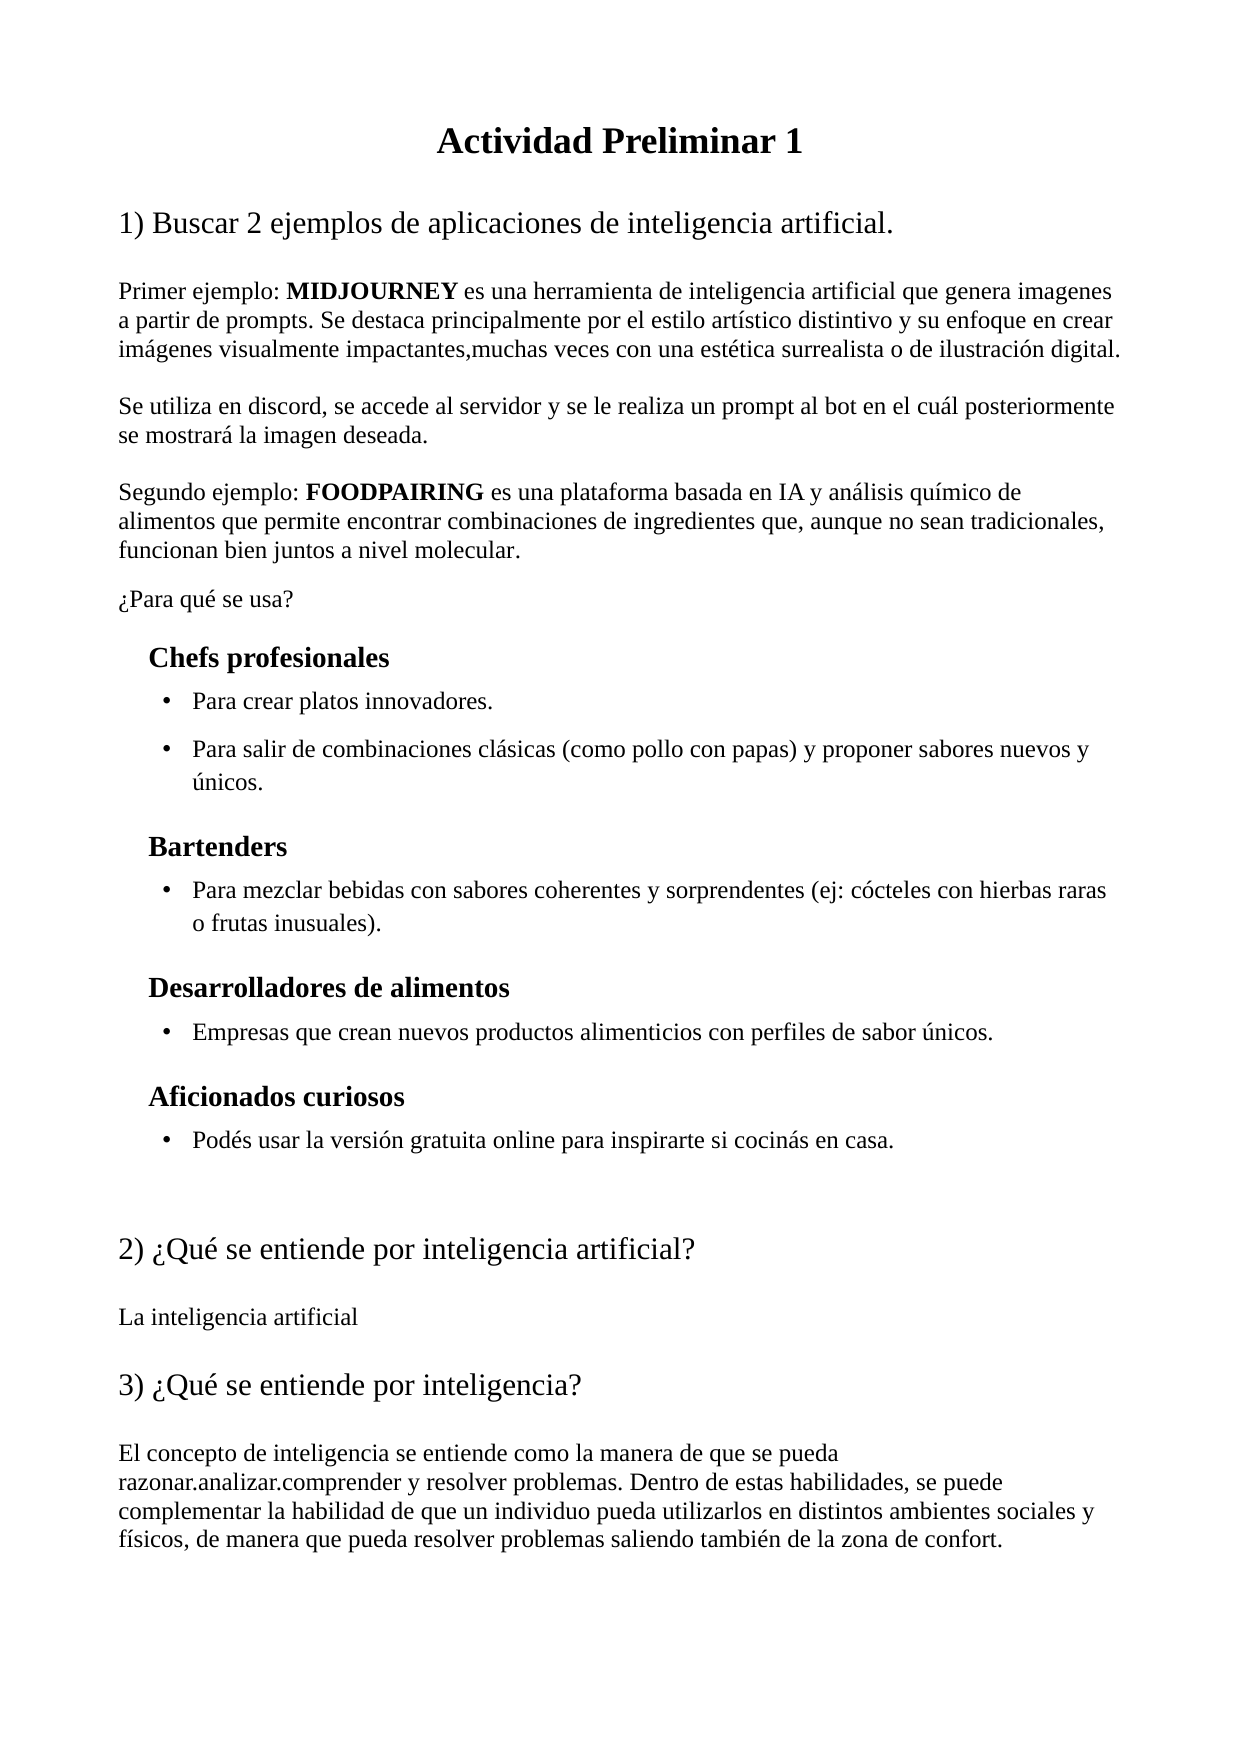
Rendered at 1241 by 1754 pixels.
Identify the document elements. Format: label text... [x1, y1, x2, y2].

text El concepto de inteligencia se entiende como la manera de que se pueda razonar.analizar.comprender y resolver problemas. Dentro de estas habilidades, se puede complementar la habilidad de que un individuo pueda utilizarlos en distintos ambientes sociales y físicos, de manera que pueda resolver problemas saliendo también de la zona de confort. [118, 1438, 1122, 1553]
list Para salir de combinaciones clásicas (como pollo con papas) y proponer sabores nuevos y únicos. [162, 734, 1122, 796]
subtitle ¿Para qué se usa? [118, 584, 1122, 613]
text 2) ¿Qué se entiende por inteligencia artificial? [118, 1230, 1122, 1266]
list Para mezclar bebidas con sabores coherentes y sorprendentes (ej: cócteles con hierbas raras o frutas inusuales). [162, 875, 1122, 937]
text 3) ¿Qué se entiende por inteligencia? [118, 1366, 1122, 1402]
list Empresas que crean nuevos productos alimenticios con perfiles de sabor únicos. [162, 1017, 1122, 1045]
subtitle 🔹 Desarrolladores de alimentos [118, 971, 1122, 1004]
text Segundo ejemplo: FOODPAIRING es una plataforma basada en IA y análisis químico de alimentos que permite encontrar combinaciones de ingredientes que, aunque no sean tradicionales, funcionan bien juntos a nivel molecular. [118, 477, 1122, 564]
subtitle 🔹 Chefs profesionales [118, 640, 1122, 674]
list Para crear platos innovadores. [162, 686, 1122, 715]
text Se utiliza en discord, se accede al servidor y se le realiza un prompt al bot en el cuál posteriormente se mostrará la imagen deseada. [118, 391, 1122, 449]
list Podés usar la versión gratuita online para inspirarte si cocinás en casa. [162, 1125, 1122, 1153]
subtitle 🔹 Bartenders [118, 829, 1122, 863]
text 1) Buscar 2 ejemplos de aplicaciones de inteligencia artificial. [118, 204, 1122, 240]
subtitle 🔹 Aficionados curiosos [118, 1079, 1122, 1112]
text La inteligencia artificial [118, 1302, 1122, 1331]
text Actividad Preliminar 1 [118, 118, 1122, 161]
text Primer ejemplo: MIDJOURNEY es una herramienta de inteligencia artificial que genera imagenes a partir de prompts. Se destaca principalmente por el estilo artístico distintivo y su enfoque en crear imágenes visualmente impactantes,muchas veces con una estética surrealista o de ilustración digital. [118, 276, 1122, 362]
